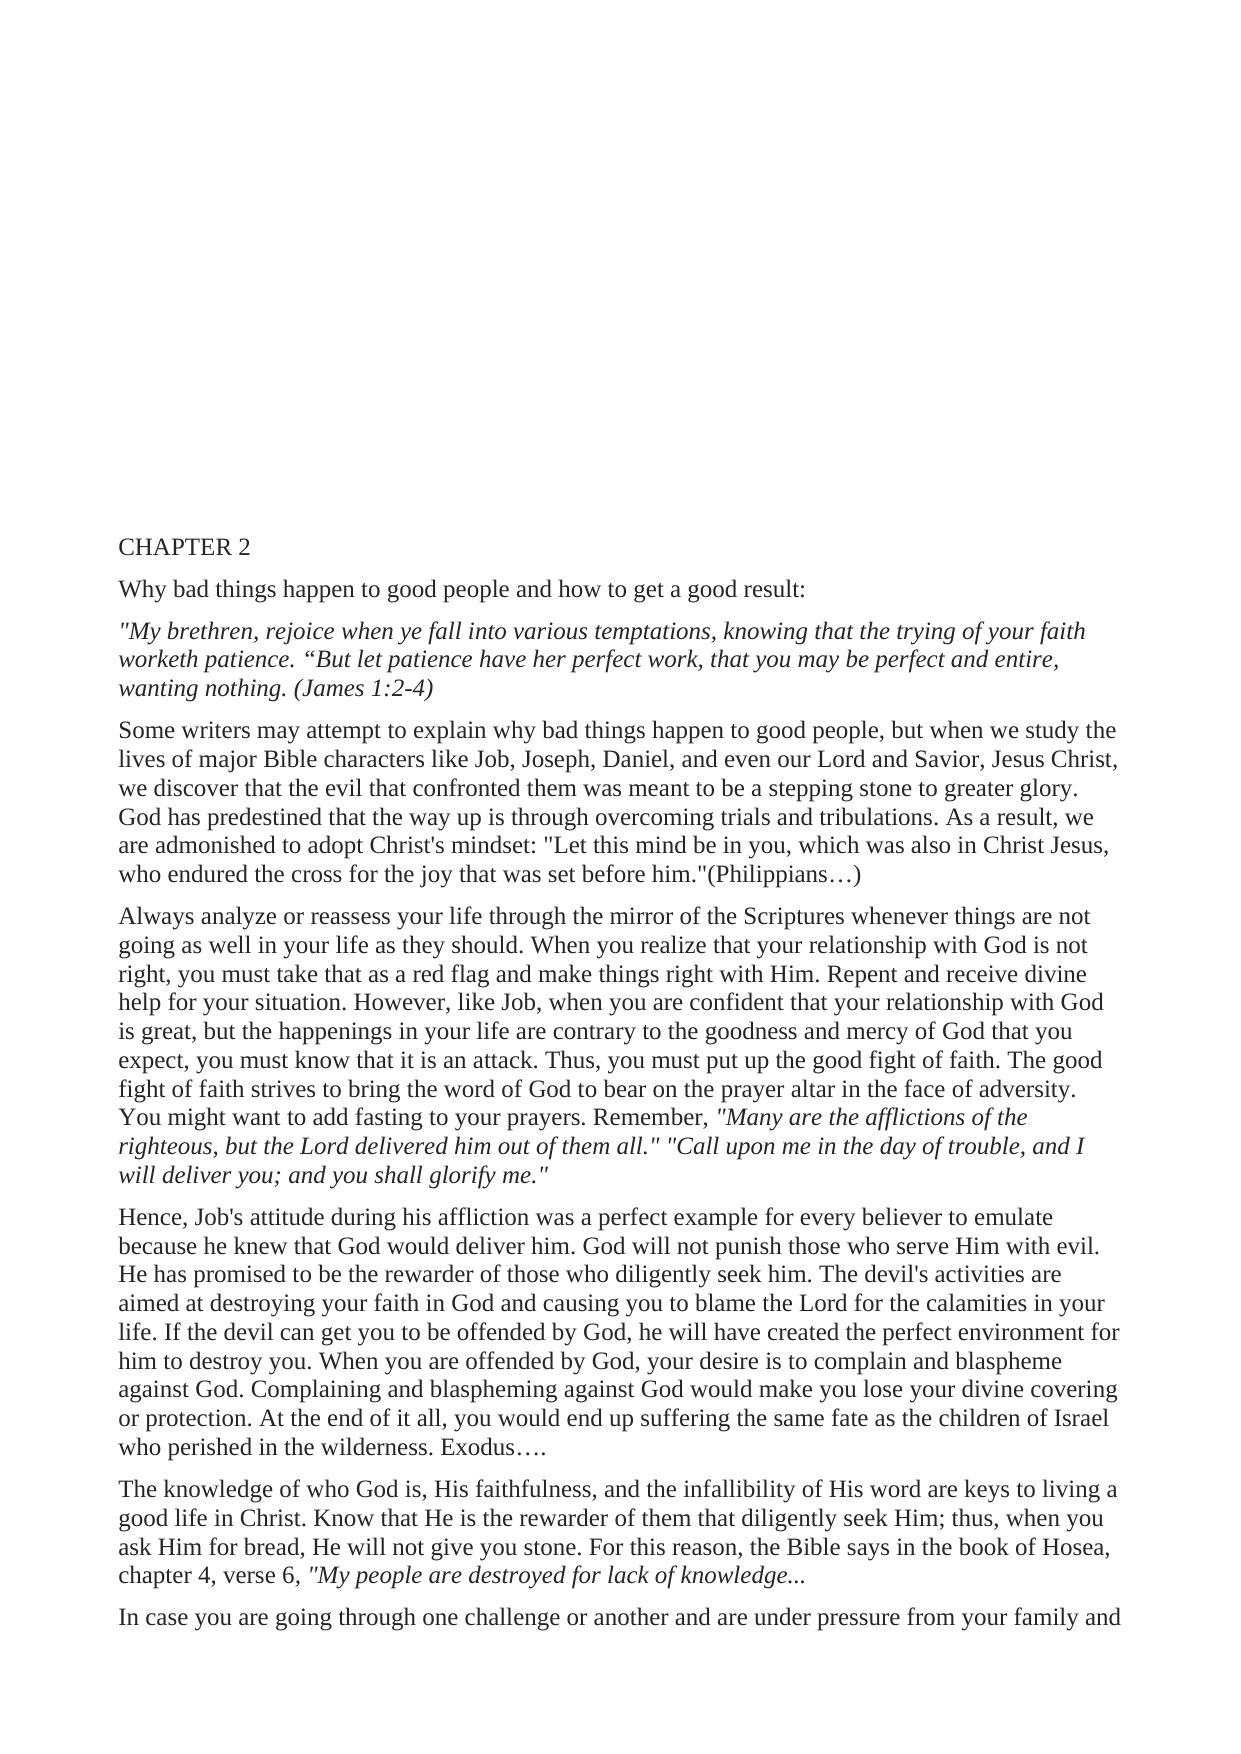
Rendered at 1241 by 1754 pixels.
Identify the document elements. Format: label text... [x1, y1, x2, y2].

text "My brethren, rejoice when ye fall into various temptations, knowing that the trying of your faith worketh patience. “But let patience have her perfect work, that you may be perfect and entire, wanting nothing. (James 1:2-4) [118, 616, 1122, 702]
text Some writers may attempt to explain why bad things happen to good people, but when we study the lives of major Bible characters like Job, Joseph, Daniel, and even our Lord and Savior, Jesus Christ, we discover that the evil that confronted them was meant to be a stepping stone to greater glory. God has predestined that the way up is through overcoming trials and tribulations. As a result, we are admonished to adopt Christ's mindset: "Let this mind be in you, which was also in Christ Jesus, who endured the cross for the joy that was set before him."(Philippians…) [118, 715, 1122, 888]
text Why bad things happen to good people and how to get a good result: [118, 574, 1122, 602]
text The knowledge of who God is, His faithfulness, and the infallibility of His word are keys to living a good life in Christ. Know that He is the rewarder of them that diligently seek Him; thus, when you ask Him for bread, He will not give you stone. For this reason, the Bible says in the book of Hosea, chapter 4, verse 6, "My people are destroyed for lack of knowledge... [118, 1474, 1122, 1589]
text Hence, Job's attitude during his affliction was a perfect example for every believer to emulate because he knew that God would deliver him. God will not punish those who serve Him with evil. He has promised to be the rewarder of those who diligently seek him. The devil's activities are aimed at destroying your faith in God and causing you to blame the Lord for the calamities in your life. If the devil can get you to be offended by God, he will have created the perfect environment for him to destroy you. When you are offended by God, your desire is to complain and blaspheme against God. Complaining and blaspheming against God would make you lose your divine covering or protection. At the end of it all, you would end up suffering the same fate as the children of Israel who perished in the wilderness. Exodus…. [118, 1202, 1122, 1461]
text In case you are going through one challenge or another and are under pressure from your family and [118, 1602, 1122, 1631]
text Always analyze or reassess your life through the mirror of the Scriptures whenever things are not going as well in your life as they should. When you realize that your relationship with God is not right, you must take that as a red flag and make things right with Him. Repent and receive divine help for your situation. However, like Job, when you are confident that your relationship with God is great, but the happenings in your life are contrary to the goodness and mercy of God that you expect, you must know that it is an attack. Thus, you must put up the good fight of faith. The good fight of faith strives to bring the word of God to bear on the prayer altar in the face of adversity. You might want to add fasting to your prayers. Remember, "Many are the afflictions of the righteous, but the Lord delivered him out of them all." "Call upon me in the day of trouble, and I will deliver you; and you shall glorify me." [118, 901, 1122, 1189]
text CHAPTER 2 [118, 532, 1122, 560]
